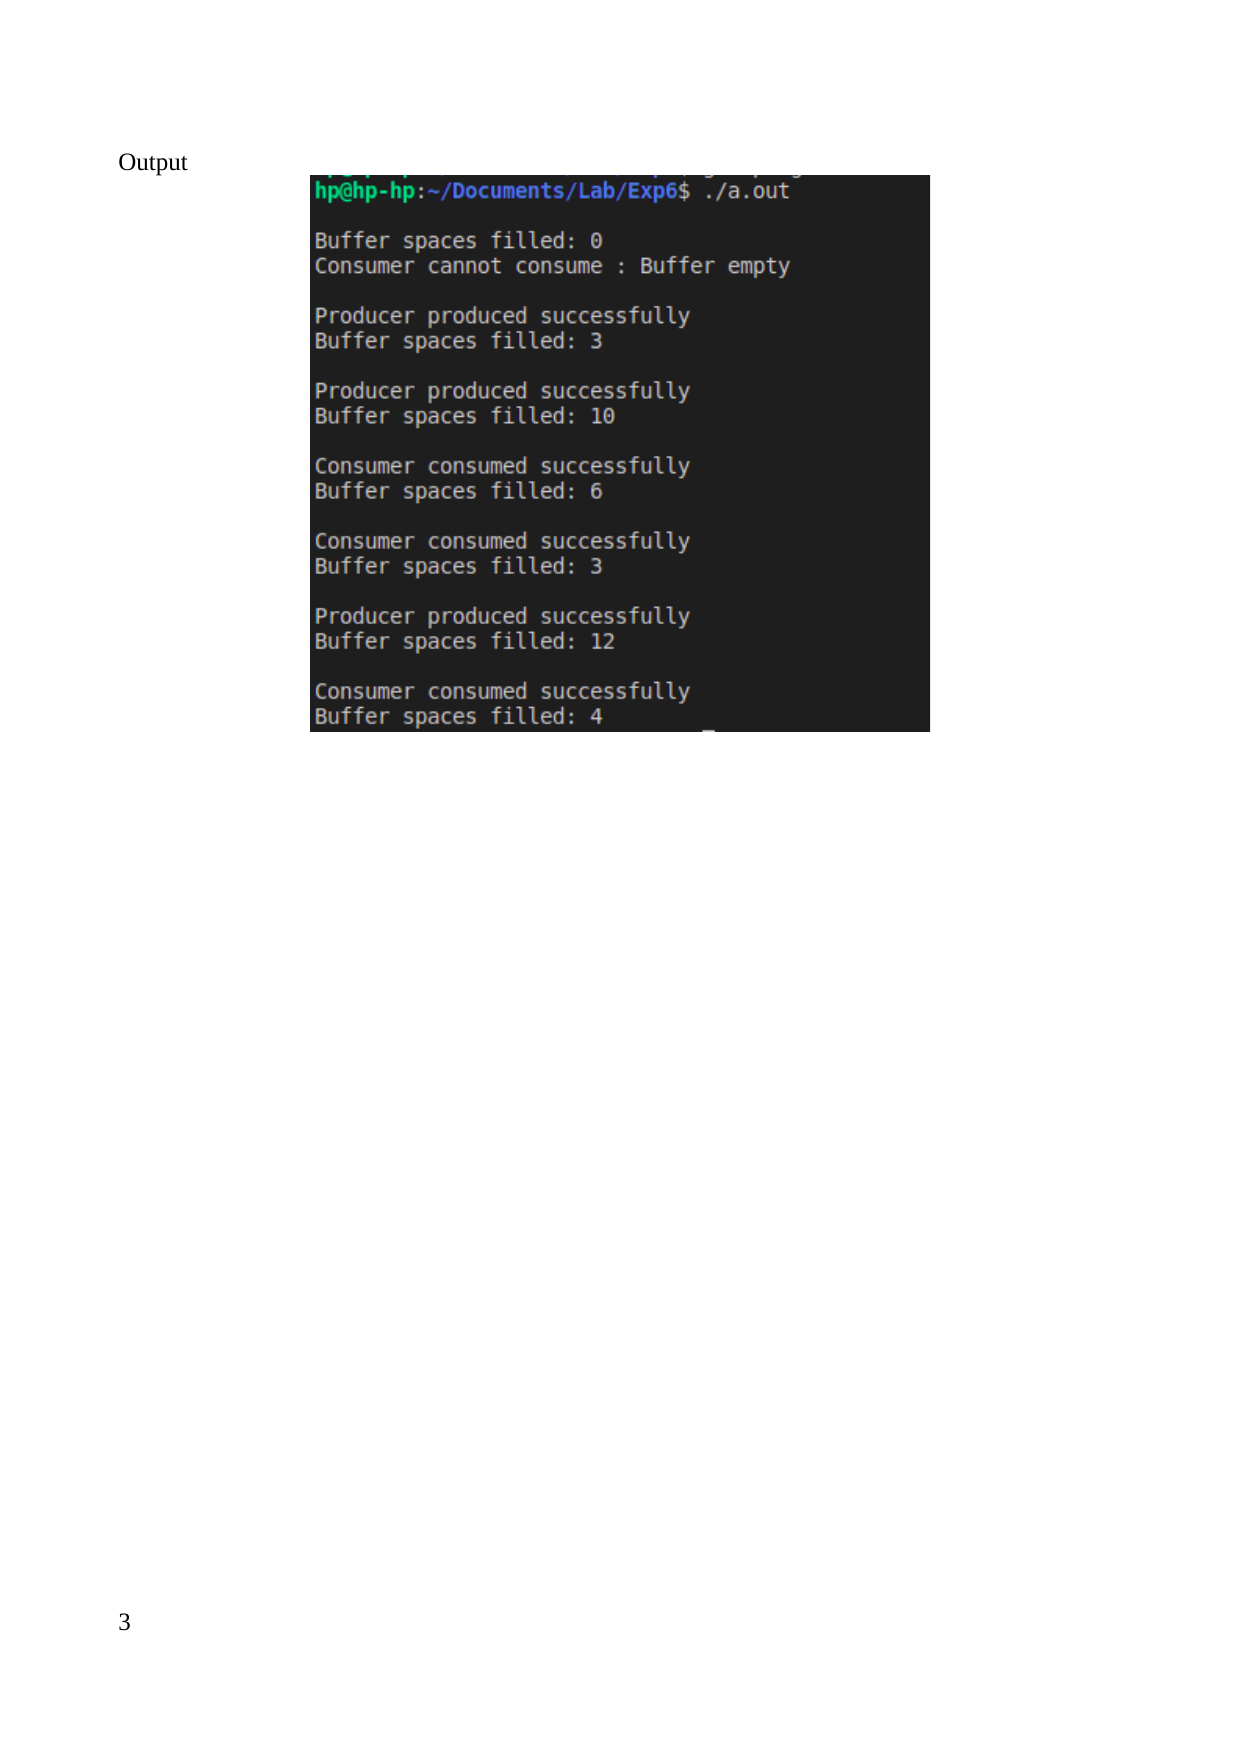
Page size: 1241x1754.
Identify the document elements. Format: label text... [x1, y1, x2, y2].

text Output [118, 147, 1122, 176]
picture [310, 175, 931, 732]
